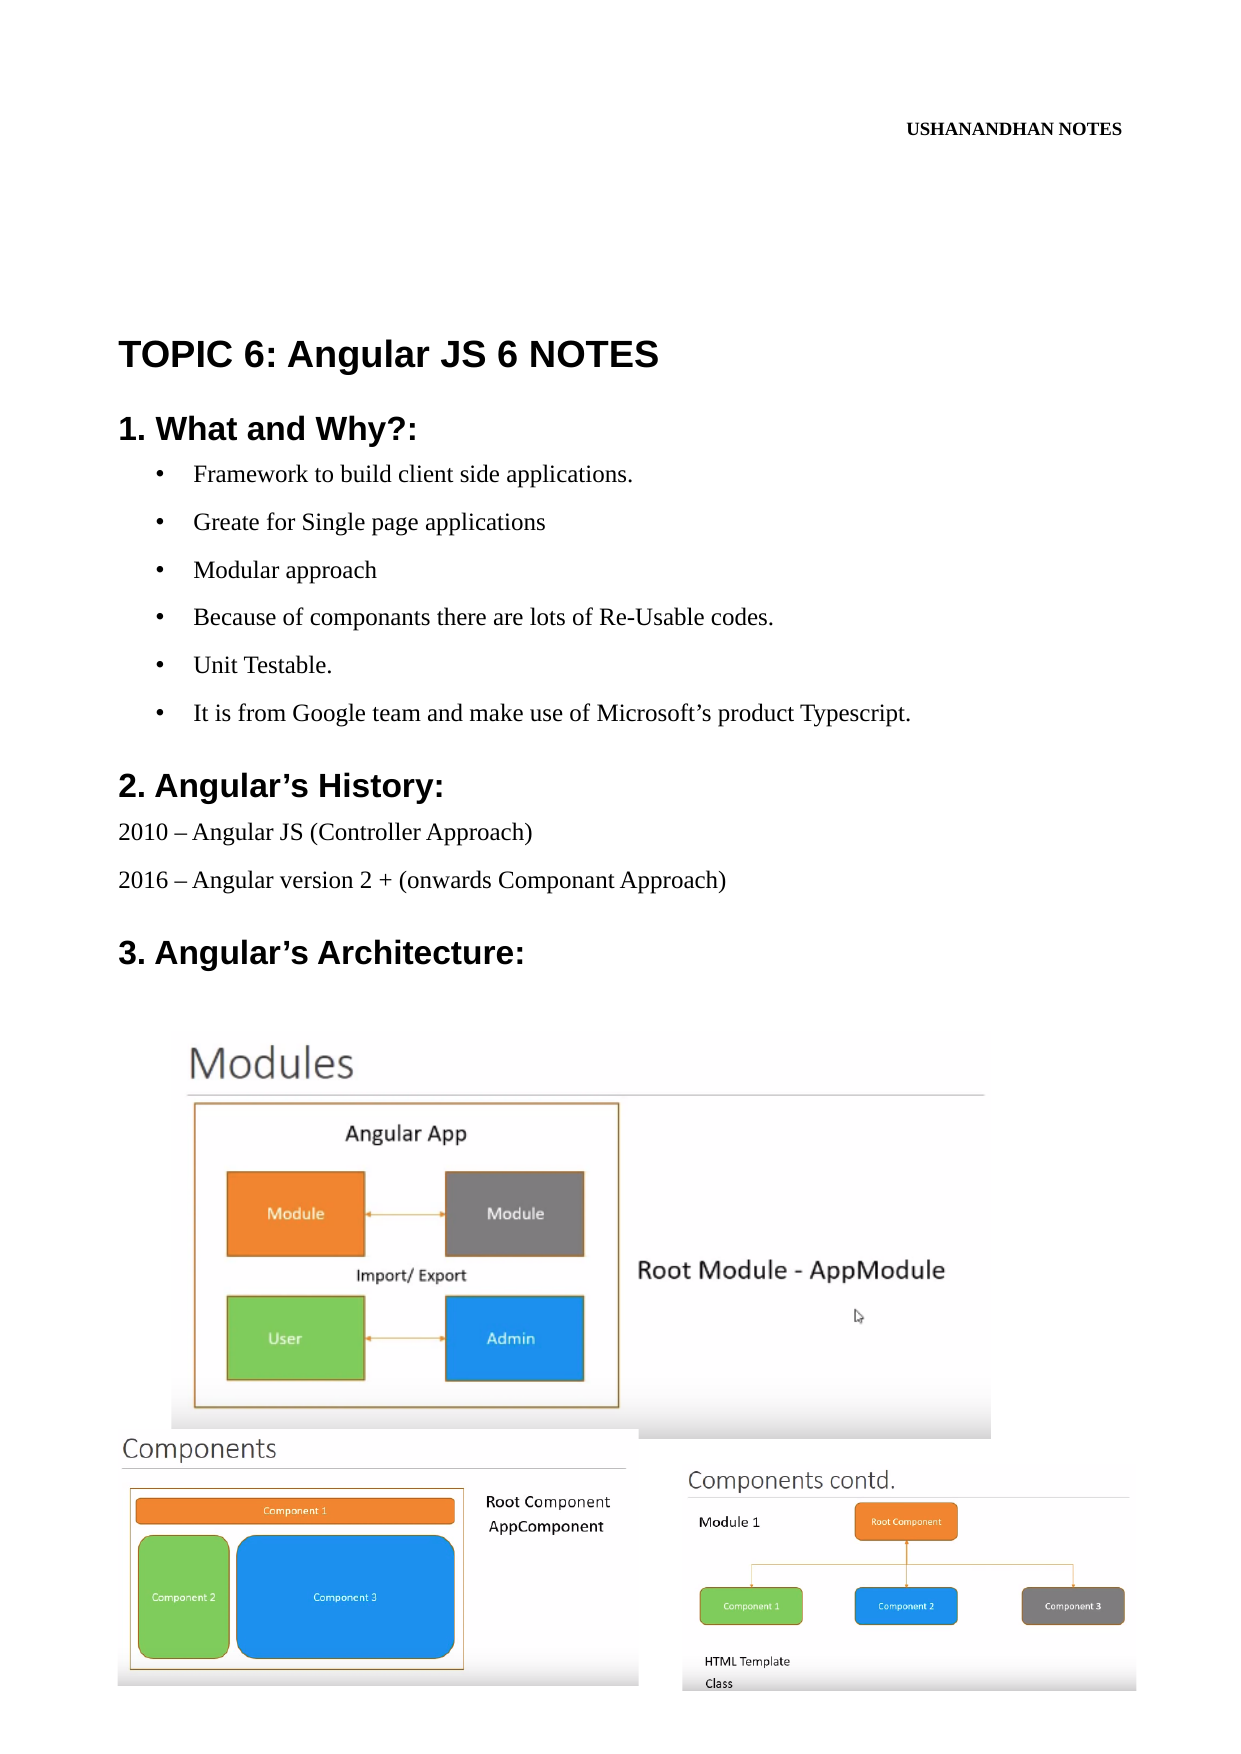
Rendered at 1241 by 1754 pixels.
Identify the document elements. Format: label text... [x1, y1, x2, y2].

subtitle 2. Angular’s History: [118, 766, 1122, 805]
picture [682, 1464, 1137, 1691]
list Greate for Single page applications [156, 507, 1122, 536]
text 2016 – Angular version 2 + (onwards Componant Approach) [118, 865, 1122, 893]
list Modular approach [156, 555, 1122, 583]
text 2010 – Angular JS (Controller Approach) [118, 817, 1122, 846]
list Because of componants there are lots of Re-Usable codes. [156, 602, 1122, 631]
list Framework to build client side applications. [156, 459, 1122, 488]
list It is from Google team and make use of Microsoft’s product Typescript. [156, 698, 1122, 726]
list Unit Testable. [156, 650, 1122, 679]
subtitle 3. Angular’s Architecture: [118, 933, 1122, 972]
picture [117, 1031, 991, 1686]
subtitle 1. What and Why?: [118, 408, 1122, 447]
subtitle TOPIC 6: Angular JS 6 NOTES [118, 331, 1122, 375]
